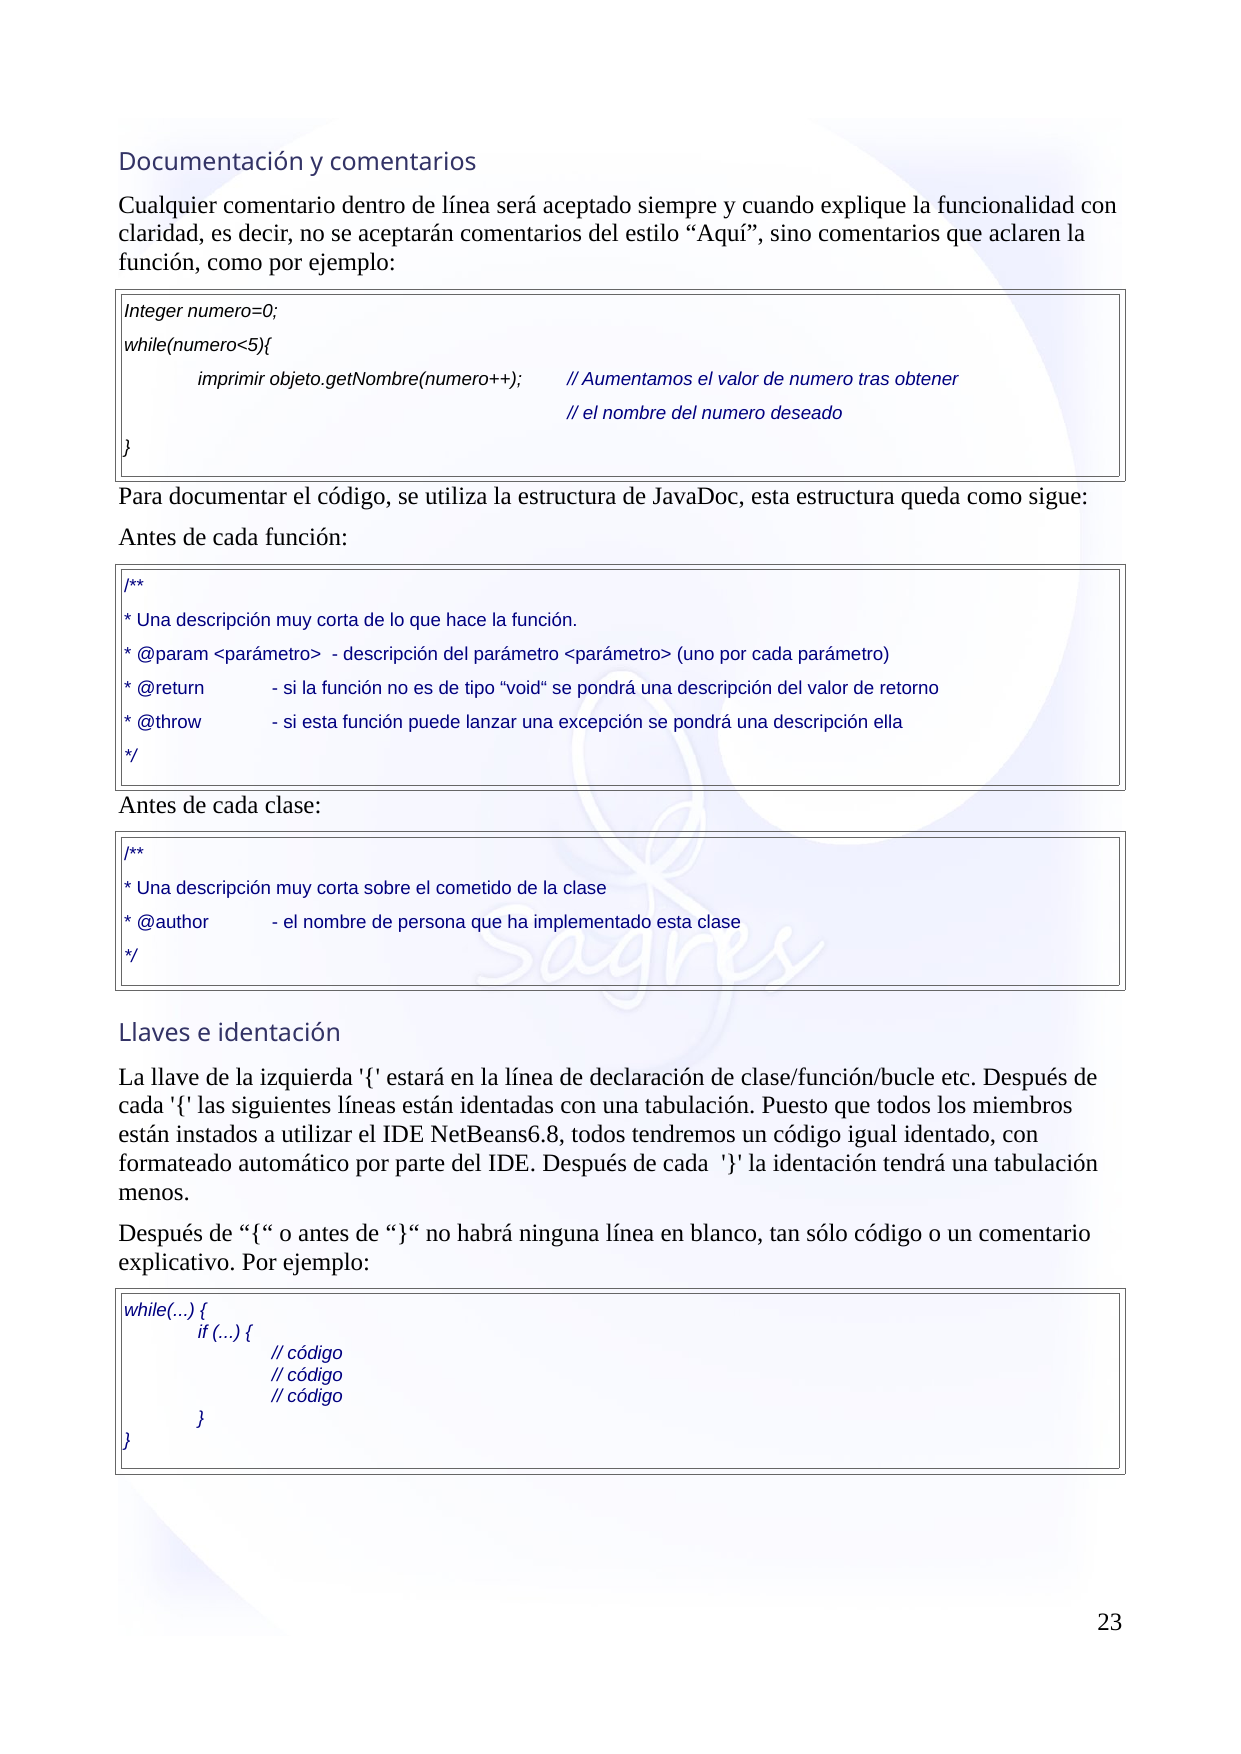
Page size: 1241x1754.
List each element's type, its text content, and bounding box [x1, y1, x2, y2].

table_header /** * Una descripción muy corta sobre el cometido de la clase * @author - el nombre de persona que ha implementado esta clase */ [118, 832, 1122, 984]
text Cualquier comentario dentro de línea será aceptado siempre y cuando explique la funcionalidad con claridad, es decir, no se aceptarán comentarios del estilo “Aquí”, sino comentarios que aclaren la función, como por ejemplo: [118, 190, 1122, 276]
picture [118, 1475, 1122, 1636]
text Para documentar el código, se utiliza la estructura de JavaDoc, esta estructura queda como sigue: [118, 482, 1122, 510]
table_header while(...) { if (...) { // código // código // código } } [118, 1289, 1122, 1468]
picture [118, 785, 1122, 790]
picture [118, 991, 1122, 1015]
picture [118, 177, 1122, 190]
picture [118, 1205, 1122, 1218]
subtitle Llaves e identación [118, 1015, 1122, 1049]
picture [118, 1468, 1122, 1474]
picture [118, 510, 1122, 522]
picture [118, 118, 1122, 143]
table_header Integer numero=0; while(numero<5){ imprimir objeto.getNombre(numero++); // Aumentamos el valor de numero tras obtener // el nombre del numero deseado } [118, 290, 1122, 476]
picture [118, 1275, 1122, 1288]
text Antes de cada función: [118, 522, 1122, 551]
subtitle Documentación y comentarios [118, 143, 1122, 177]
picture [118, 551, 1122, 564]
text Antes de cada clase: [118, 791, 1122, 819]
picture [118, 819, 1122, 831]
table_header /** * Una descripción muy corta de lo que hace la función. * @param <parámetro> - descripción del parámetro <parámetro> (uno por cada parámetro) * @return - si la función no es de tipo “void“ se pondrá una descripción del valor de retorno * @throw - si esta función puede lanzar una excepción se pondrá una descripción ella */ [118, 565, 1122, 785]
picture [118, 276, 1122, 289]
picture [118, 1049, 1122, 1062]
picture [118, 984, 1122, 990]
text Después de “{“ o antes de “}“ no habrá ninguna línea en blanco, tan sólo código o un comentario explicativo. Por ejemplo: [118, 1218, 1122, 1275]
picture [118, 476, 1122, 481]
text La llave de la izquierda '{' estará en la línea de declaración de clase/función/bucle etc. Después de cada '{' las siguientes líneas están identadas con una tabulación. Puesto que todos los miembros están instados a utilizar el IDE NetBeans6.8, todos tendremos un código igual identado, con formateado automático por parte del IDE. Después de cada '}' la identación tendrá una tabulación menos. [118, 1062, 1122, 1205]
